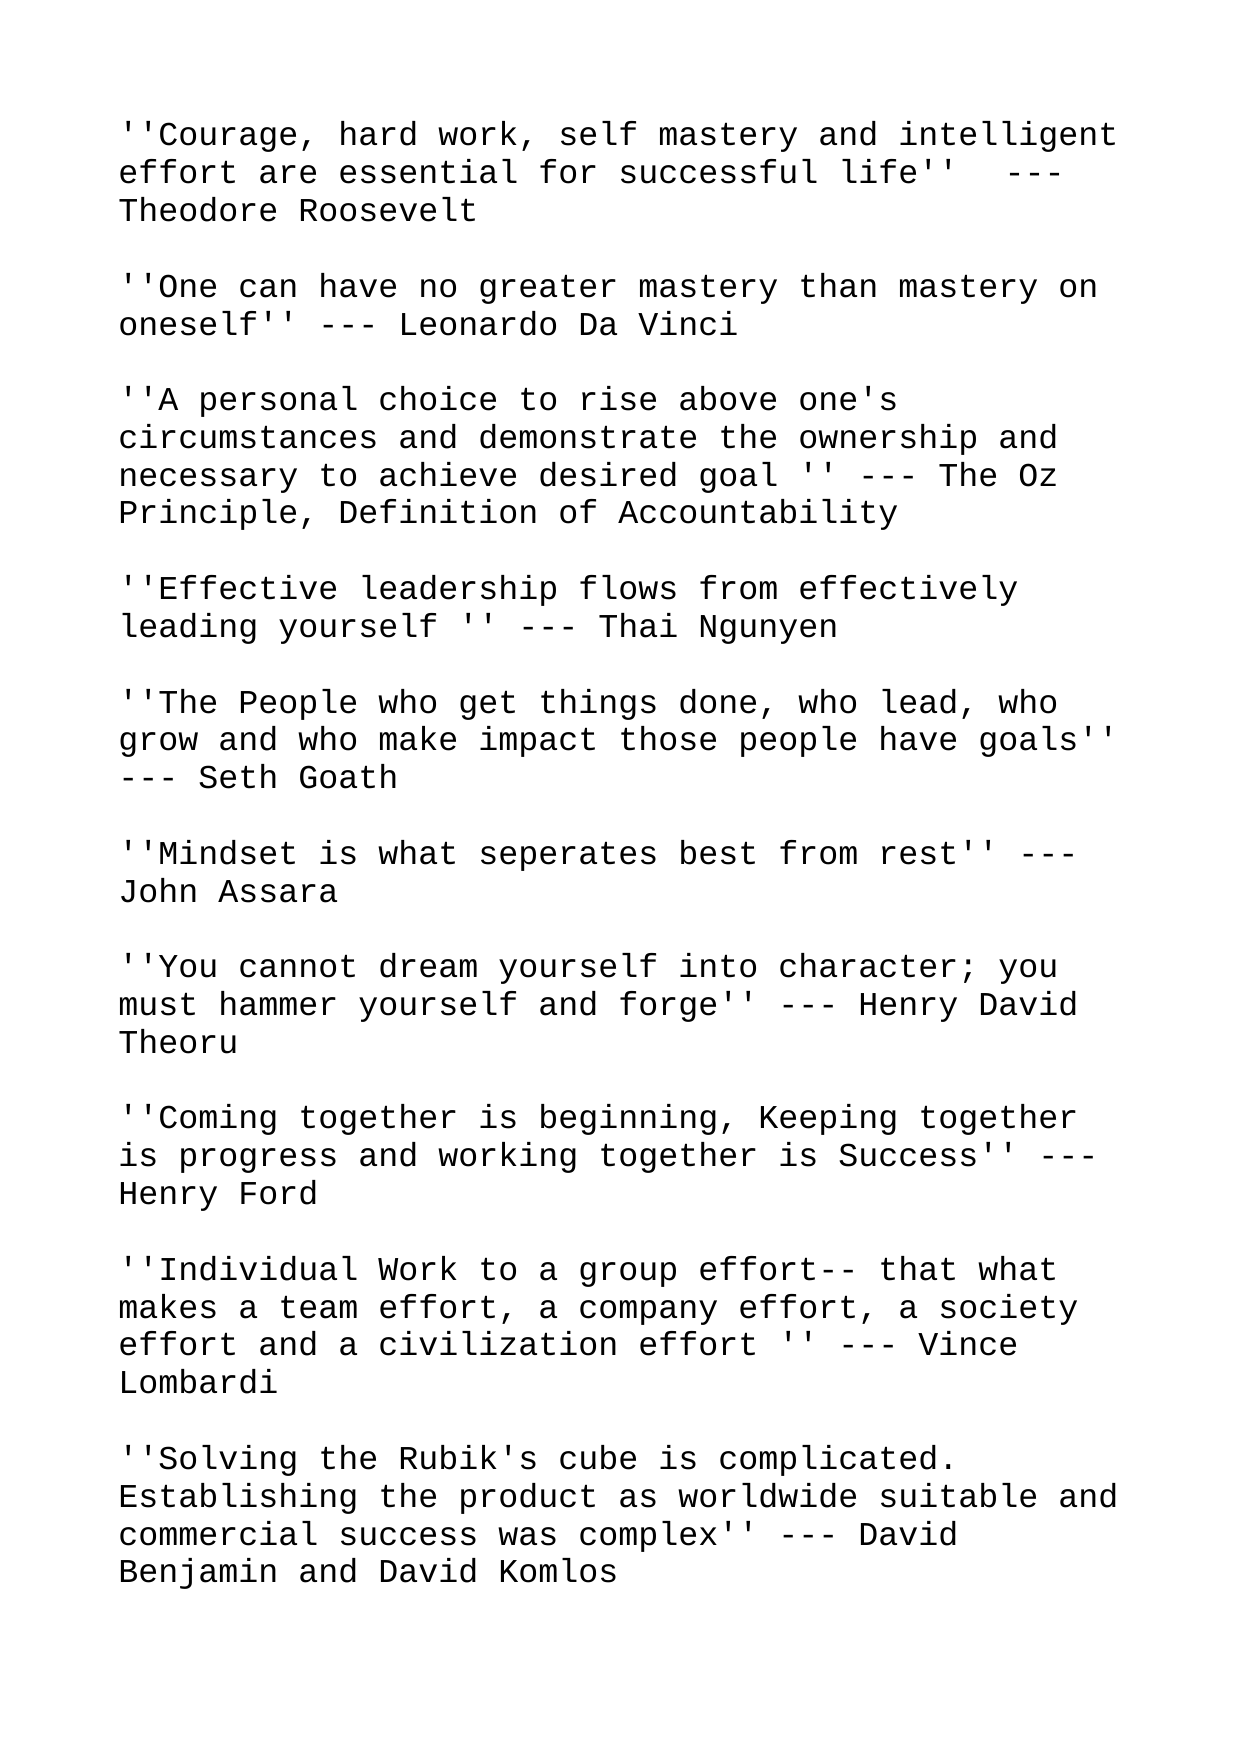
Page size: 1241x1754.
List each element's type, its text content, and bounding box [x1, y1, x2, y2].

text ''Solving the Rubik's cube is complicated. Establishing the product as worldwide suitable and commercial success was complex'' --- David Benjamin and David Komlos [118, 1442, 1122, 1593]
text ''Individual Work to a group effort-- that what makes a team effort, a company effort, a society effort and a civilization effort '' --- Vince Lombardi [118, 1252, 1122, 1404]
text ''Courage, hard work, self mastery and intelligent effort are essential for successful life'' --- Theodore Roosevelt [118, 118, 1122, 232]
text ''Effective leadership flows from effectively leading yourself '' --- Thai Ngunyen [118, 572, 1122, 647]
text ''Mindset is what seperates best from rest'' --- John Assara [118, 837, 1122, 912]
text ''The People who get things done, who lead, who grow and who make impact those people have goals'' --- Seth Goath [118, 685, 1122, 799]
text ''You cannot dream yourself into character; you must hammer yourself and forge'' --- Henry David Theoru [118, 950, 1122, 1063]
text ''One can have no greater mastery than mastery on oneself'' --- Leonardo Da Vinci [118, 269, 1122, 345]
text ''Coming together is beginning, Keeping together is progress and working together is Success'' --- Henry Ford [118, 1101, 1122, 1215]
text ''A personal choice to rise above one's circumstances and demonstrate the ownership and necessary to achieve desired goal '' --- The Oz Principle, Definition of Accountability [118, 383, 1122, 534]
